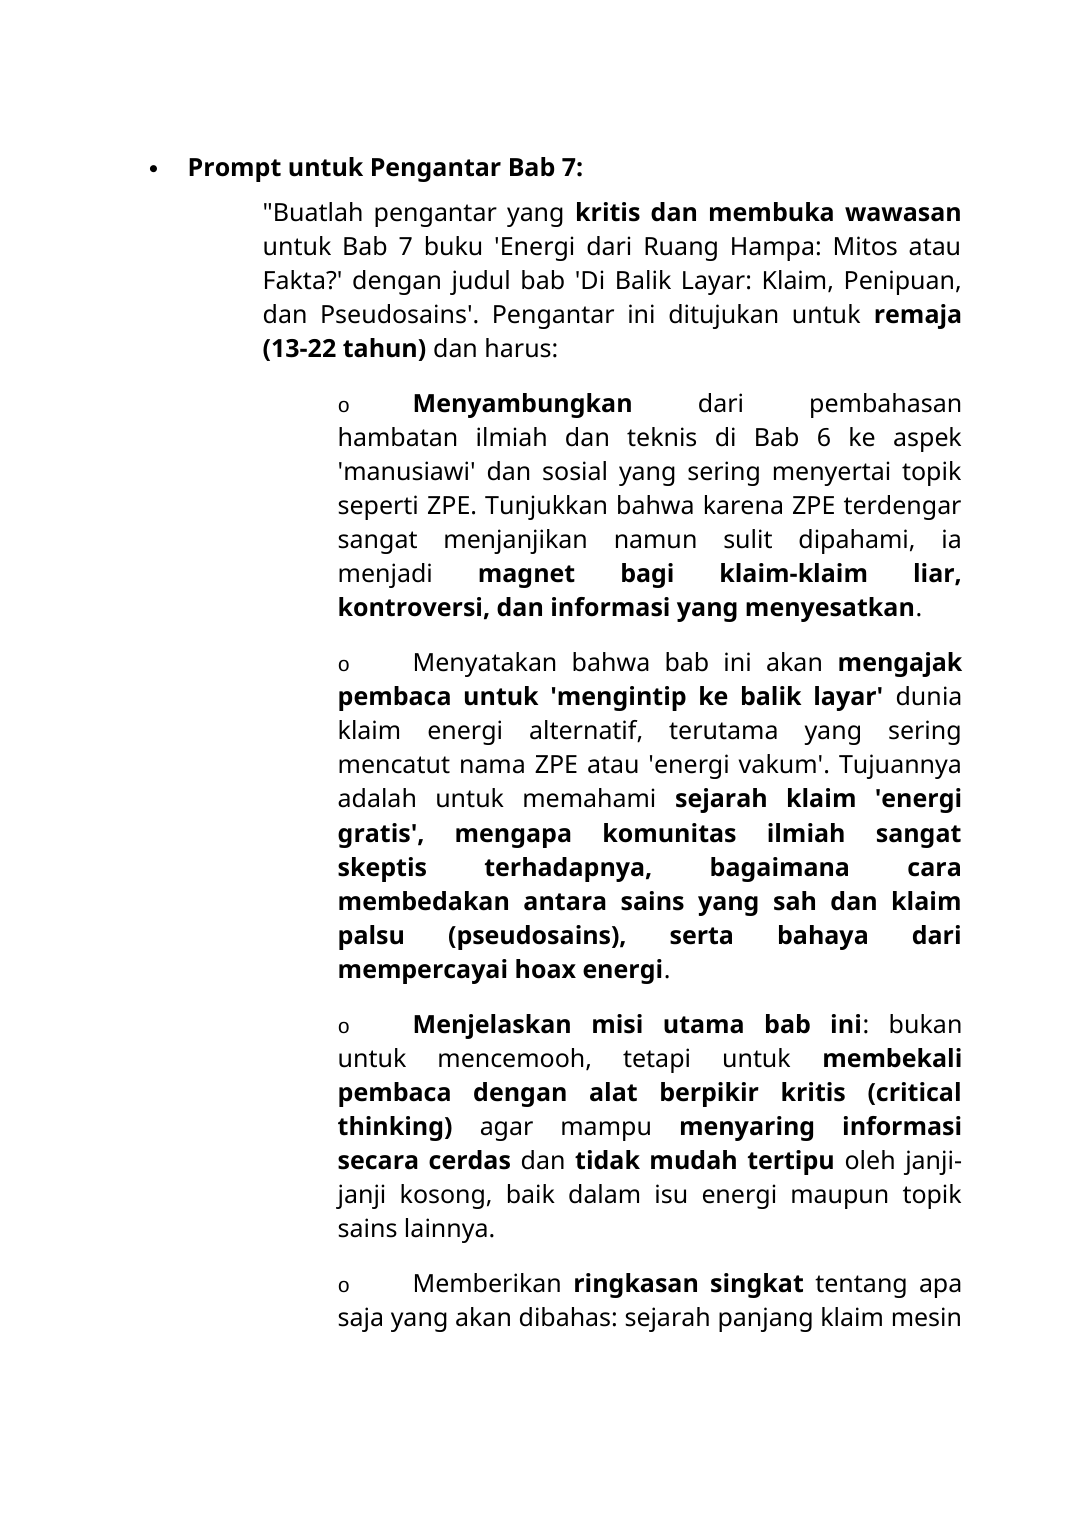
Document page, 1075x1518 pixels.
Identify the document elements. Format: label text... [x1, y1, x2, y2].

text "Buatlah pengantar yang kritis dan membuka wawasan untuk Bab 7 buku 'Energi dari Ruang Hampa: Mitos atau Fakta?' dengan judul bab 'Di Balik Layar: Klaim, Penipuan, dan Pseudosains'. Pengantar ini ditujukan untuk remaja (13-22 tahun) dan harus: [262, 194, 962, 365]
list Menyambungkan dari pembahasan hambatan ilmiah dan teknis di Bab 6 ke aspek 'manusiawi' dan sosial yang sering menyertai topik seperti ZPE. Tunjukkan bahwa karena ZPE terdengar sangat menjanjikan namun sulit dipahami, ia menjadi magnet bagi klaim-klaim liar, kontroversi, dan informasi yang menyesatkan. [337, 386, 962, 624]
list Memberikan ringkasan singkat tentang apa saja yang akan dibahas: sejarah panjang klaim mesin energi gratis, alasan kuat di balik skeptisisme ilmiah, ciri-ciri untuk mengenali pseudosains, dan dampak negatif dari mempercayai hoax. [337, 1266, 962, 1334]
list Prompt untuk Pengantar Bab 7: [150, 150, 962, 184]
list Menjelaskan misi utama bab ini: bukan untuk mencemooh, tetapi untuk membekali pembaca dengan alat berpikir kritis (critical thinking) agar mampu menyaring informasi secara cerdas dan tidak mudah tertipu oleh janji-janji kosong, baik dalam isu energi maupun topik sains lainnya. [337, 1006, 962, 1245]
list Menyatakan bahwa bab ini akan mengajak pembaca untuk 'mengintip ke balik layar' dunia klaim energi alternatif, terutama yang sering mencatut nama ZPE atau 'energi vakum'. Tujuannya adalah untuk memahami sejarah klaim 'energi gratis', mengapa komunitas ilmiah sangat skeptis terhadapnya, bagaimana cara membedakan antara sains yang sah dan klaim palsu (pseudosains), serta bahaya dari mempercayai hoax energi. [337, 645, 962, 986]
